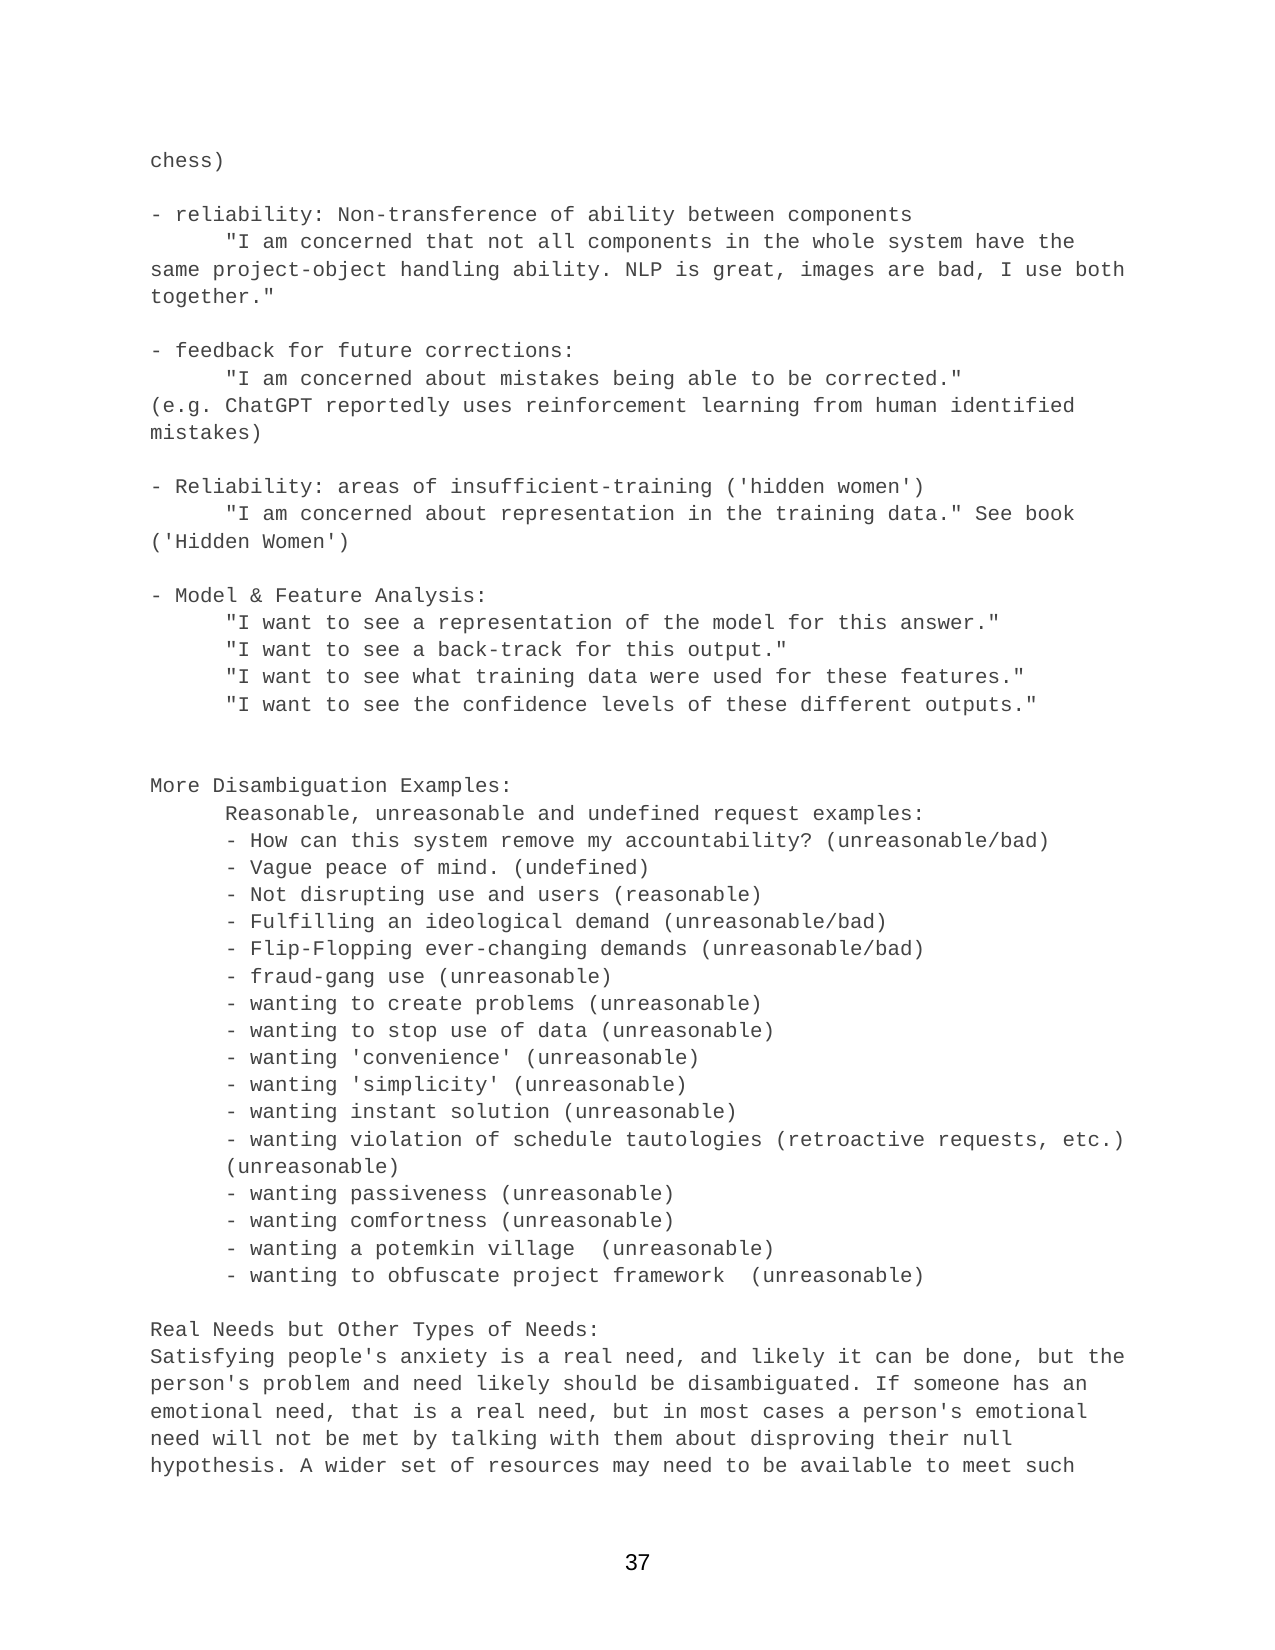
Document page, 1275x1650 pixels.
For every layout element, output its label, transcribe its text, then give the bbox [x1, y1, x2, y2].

text "I want to see a back-track for this output." [150, 639, 1125, 663]
text - wanting comfortness (unreasonable) [225, 1210, 1125, 1234]
text - Flip-Flopping ever-changing demands (unreasonable/bad) [225, 938, 1125, 962]
text - wanting to stop use of data (unreasonable) [225, 1020, 1125, 1044]
text chess) [150, 150, 1125, 174]
text - wanting to create problems (unreasonable) [225, 993, 1125, 1016]
text "I am concerned about representation in the training data." See book ('Hidden Women') [150, 503, 1125, 554]
text "I want to see the confidence levels of these different outputs." [150, 694, 1125, 717]
text - Reliability: areas of insufficient-training ('hidden women') [150, 476, 1125, 500]
text - Not disrupting use and users (reasonable) [225, 884, 1125, 908]
text - Fulfilling an ideological demand (unreasonable/bad) [225, 911, 1125, 935]
text - wanting to obfuscate project framework (unreasonable) [225, 1265, 1125, 1288]
text - wanting instant solution (unreasonable) [225, 1102, 1125, 1125]
text - Model & Feature Analysis: [150, 585, 1125, 609]
text "I am concerned about mistakes being able to be corrected." [150, 367, 1125, 391]
text - wanting passiveness (unreasonable) [225, 1183, 1125, 1207]
text - reliability: Non-transference of ability between components [150, 204, 1125, 228]
text Reasonable, unreasonable and undefined request examples: [150, 802, 1125, 826]
text Satisfying people's anxiety is a real need, and likely it can be done, but the person's problem and need likely should be disambiguated. If someone has an emotional need, that is a real need, but in most cases a person's emotional need will not be met by talking with them about disproving their null hypothesis. A wider set of resources may need to be available to meet such [150, 1346, 1125, 1479]
text - feedback for future corrections: [150, 340, 1125, 364]
text - wanting a potemkin village (unreasonable) [225, 1237, 1125, 1261]
text "I want to see what training data were used for these features." [150, 667, 1125, 690]
text - wanting violation of schedule tautologies (retroactive requests, etc.) (unreasonable) [225, 1129, 1125, 1179]
text - wanting 'simplicity' (unreasonable) [225, 1074, 1125, 1098]
text "I am concerned that not all components in the whole system have the same project-object handling ability. NLP is great, images are bad, I use both together." [150, 232, 1125, 309]
text More Disambiguation Examples: [150, 775, 1125, 799]
text Real Needs but Other Types of Needs: [150, 1319, 1125, 1343]
text - wanting 'convenience' (unreasonable) [225, 1047, 1125, 1071]
text "I want to see a representation of the model for this answer." [150, 612, 1125, 636]
text (e.g. ChatGPT reportedly uses reinforcement learning from human identified mistakes) [150, 395, 1125, 446]
text - fraud-gang use (unreasonable) [225, 966, 1125, 989]
text - How can this system remove my accountability? (unreasonable/bad) [225, 830, 1125, 853]
text - Vague peace of mind. (undefined) [225, 857, 1125, 881]
